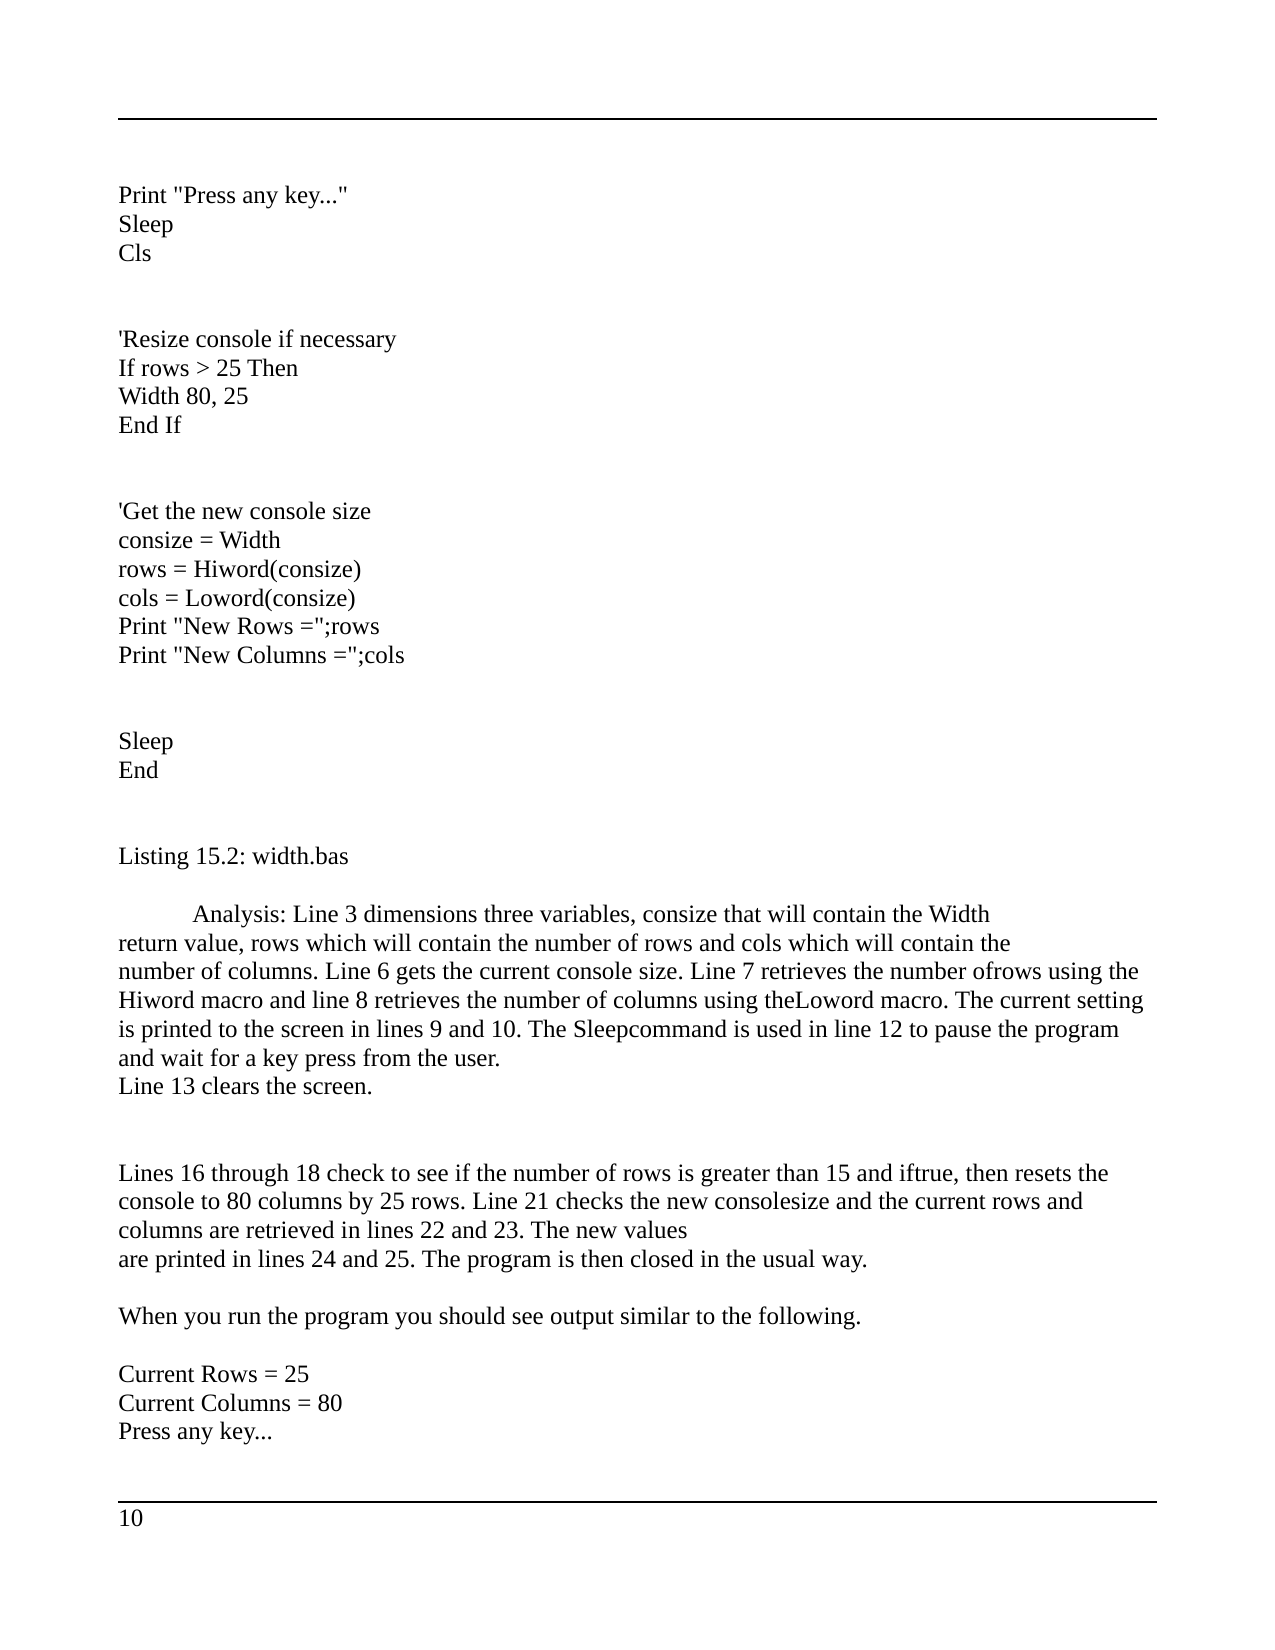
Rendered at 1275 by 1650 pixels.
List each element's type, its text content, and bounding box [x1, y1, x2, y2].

text Sleep [118, 209, 1157, 238]
text End If [118, 410, 1157, 439]
text Sleep [118, 726, 1157, 755]
text Press any key... [118, 1416, 1157, 1445]
text return value, rows which will contain the number of rows and cols which will contain the [118, 928, 1157, 956]
text Lines 16 through 18 check to see if the number of rows is greater than 15 and iftrue, then resets the console to 80 columns by 25 rows. Line 21 checks the new consolesize and the current rows and columns are retrieved in lines 22 and 23. The new values [118, 1158, 1157, 1244]
text When you run the program you should see output similar to the following. [118, 1301, 1157, 1330]
text Analysis: Line 3 dimensions three variables, consize that will contain the Width [118, 899, 1157, 928]
text Current Rows = 25 [118, 1359, 1157, 1388]
text 'Resize console if necessary [118, 324, 1157, 353]
text 'Get the new console size [118, 496, 1157, 525]
text number of columns. Line 6 gets the current console size. Line 7 retrieves the number ofrows using the Hiword macro and line 8 retrieves the number of columns using theLoword macro. The current setting is printed to the screen in lines 9 and 10. The Sleepcommand is used in line 12 to pause the program and wait for a key press from the user. [118, 956, 1157, 1071]
text rows = Hiword(consize) [118, 554, 1157, 583]
text Print "Press any key..." [118, 180, 1157, 209]
text Current Columns = 80 [118, 1388, 1157, 1416]
text End [118, 755, 1157, 784]
text cols = Loword(consize) [118, 583, 1157, 611]
text Width 80, 25 [118, 381, 1157, 410]
text If rows > 25 Then [118, 353, 1157, 381]
text Print "New Columns =";cols [118, 640, 1157, 669]
text Listing 15.2: width.bas [118, 841, 1157, 870]
text are printed in lines 24 and 25. The program is then closed in the usual way. [118, 1244, 1157, 1273]
text Print "New Rows =";rows [118, 611, 1157, 640]
text Line 13 clears the screen. [118, 1071, 1157, 1100]
text consize = Width [118, 525, 1157, 554]
text Cls [118, 238, 1157, 266]
